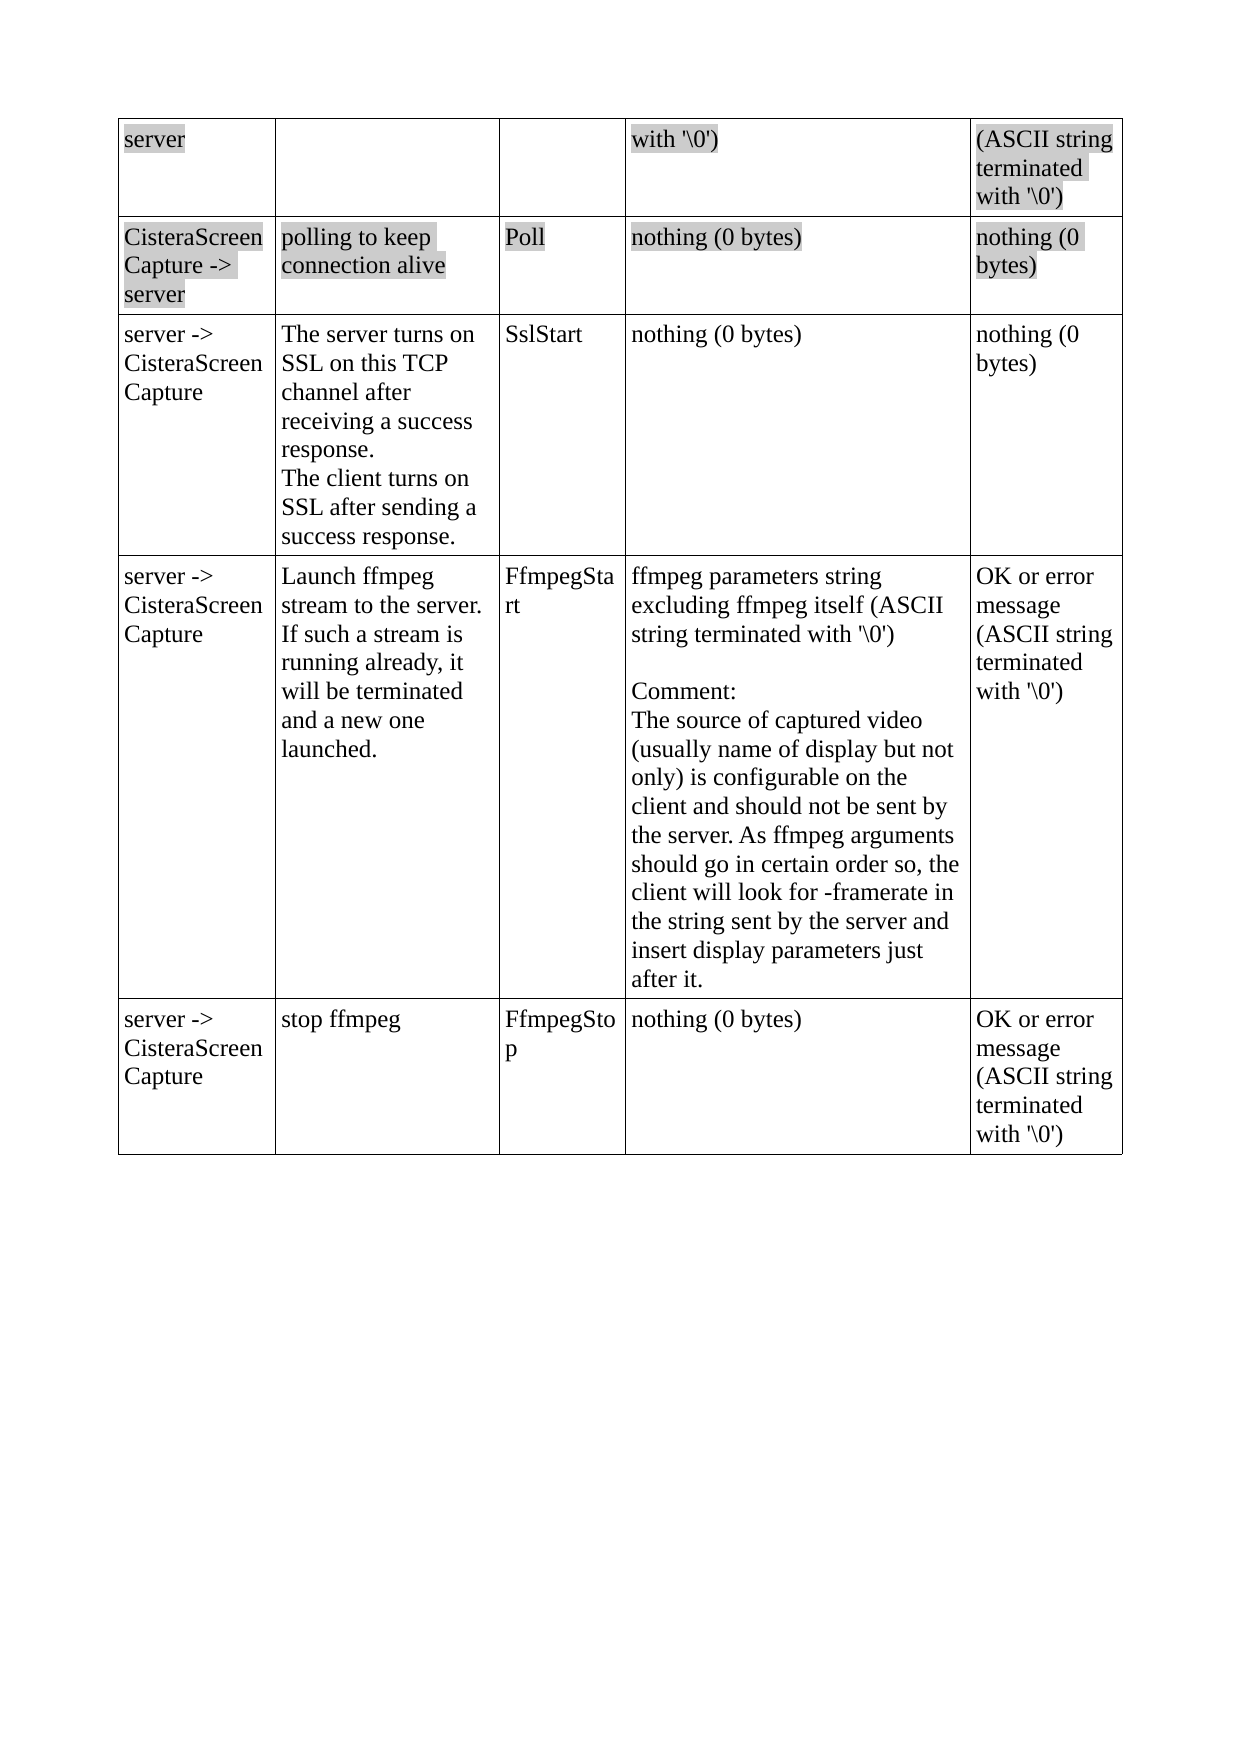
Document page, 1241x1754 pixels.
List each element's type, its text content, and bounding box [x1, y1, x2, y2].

table_cell CisteraScreenCapture -> server [119, 217, 275, 314]
table_cell stop ffmpeg [276, 999, 499, 1153]
table_cell nothing (0 bytes) [626, 999, 970, 1153]
table_cell OK or error message (ASCII string terminated with '\0') [971, 556, 1122, 998]
table_cell with '\0') [626, 119, 970, 216]
table_cell server -> CisteraScreenCapture [119, 556, 275, 998]
table_cell server [119, 119, 275, 216]
table_cell ffmpeg parameters string excluding ffmpeg itself (ASCII string terminated with '\0') Comment: The source of captured video (usually name of display but not only) is configurable on the client and should not be sent by the server. As ffmpeg arguments should go in certain order so, the client will look for -framerate in the string sent by the server and insert display parameters just after it. [626, 556, 970, 998]
table_cell The server turns on SSL on this TCP channel after receiving a success response. The client turns on SSL after sending a success response. [276, 315, 499, 555]
table_cell Poll [500, 217, 625, 314]
table_cell FfmpegStart [500, 556, 625, 998]
table_cell (ASCII string terminated with '\0') [971, 119, 1122, 216]
table_cell OK or error message (ASCII string terminated with '\0') [971, 999, 1122, 1153]
table_cell nothing (0 bytes) [971, 217, 1122, 314]
table_cell nothing (0 bytes) [971, 315, 1122, 555]
table_cell SslStart [500, 315, 625, 555]
table_cell polling to keep connection alive [276, 217, 499, 314]
table_cell server -> CisteraScreenCapture [119, 999, 275, 1153]
table_cell [276, 119, 499, 216]
table_cell [500, 119, 625, 216]
table_cell Launch ffmpeg stream to the server. If such a stream is running already, it will be terminated and a new one launched. [276, 556, 499, 998]
table_cell nothing (0 bytes) [626, 217, 970, 314]
table_cell nothing (0 bytes) [626, 315, 970, 555]
table_cell server -> CisteraScreenCapture [119, 315, 275, 555]
table_cell FfmpegStop [500, 999, 625, 1153]
